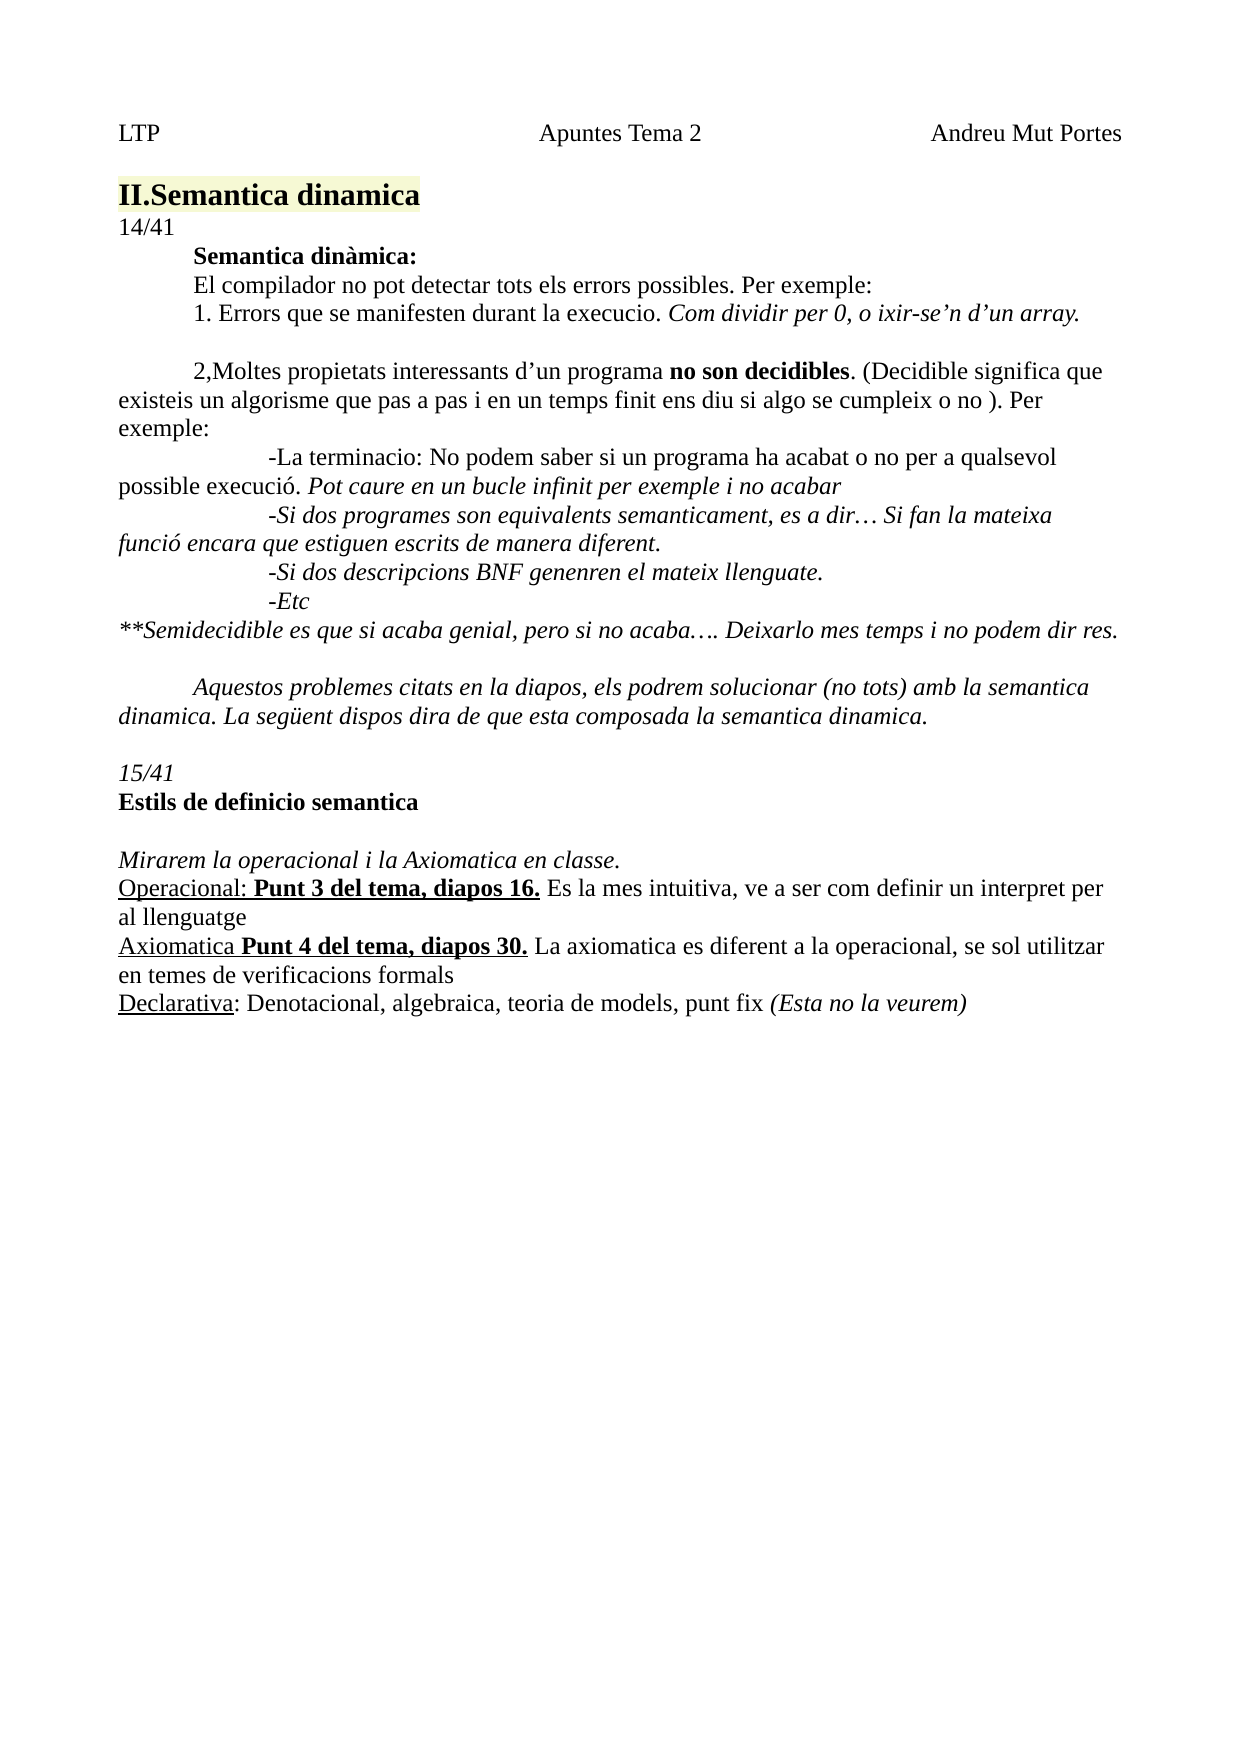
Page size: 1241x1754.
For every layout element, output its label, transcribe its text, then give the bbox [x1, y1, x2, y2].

text Semantica dinàmica: [118, 241, 1122, 270]
text **Semidecidible es que si acaba genial, pero si no acaba…. Deixarlo mes temps i no podem dir res. [118, 615, 1122, 643]
text 2,Moltes propietats interessants d’un programa no son decidibles. (Decidible significa que existeis un algorisme que pas a pas i en un temps finit ens diu si algo se cumpleix o no ). Per exemple: [118, 356, 1122, 442]
text Aquestos problemes citats en la diapos, els podrem solucionar (no tots) amb la semantica dinamica. La següent dispos dira de que esta composada la semantica dinamica. [118, 672, 1122, 730]
text Estils de definicio semantica [118, 787, 1122, 816]
text -Si dos programes son equivalents semanticament, es a dir… Si fan la mateixa funció encara que estiguen escrits de manera diferent. [118, 500, 1122, 557]
text 15/41 [118, 758, 1122, 787]
text 14/41 [118, 212, 1122, 241]
text II.Semantica dinamica [118, 176, 1122, 212]
text Mirarem la operacional i la Axiomatica en classe. [118, 845, 1122, 873]
text -Etc [118, 586, 1122, 615]
text -Si dos descripcions BNF genenren el mateix llenguate. [118, 557, 1122, 586]
text El compilador no pot detectar tots els errors possibles. Per exemple: [118, 270, 1122, 298]
text 1. Errors que se manifesten durant la execucio. Com dividir per 0, o ixir-se’n d’un array. [118, 298, 1122, 327]
text Operacional: Punt 3 del tema, diapos 16. Es la mes intuitiva, ve a ser com definir un interpret per al llenguatge [118, 873, 1122, 931]
text -La terminacio: No podem saber si un programa ha acabat o no per a qualsevol possible execució. Pot caure en un bucle infinit per exemple i no acabar [118, 442, 1122, 500]
text Axiomatica Punt 4 del tema, diapos 30. La axiomatica es diferent a la operacional, se sol utilitzar en temes de verificacions formals [118, 931, 1122, 988]
text Declarativa: Denotacional, algebraica, teoria de models, punt fix (Esta no la veurem) [118, 988, 1122, 1017]
